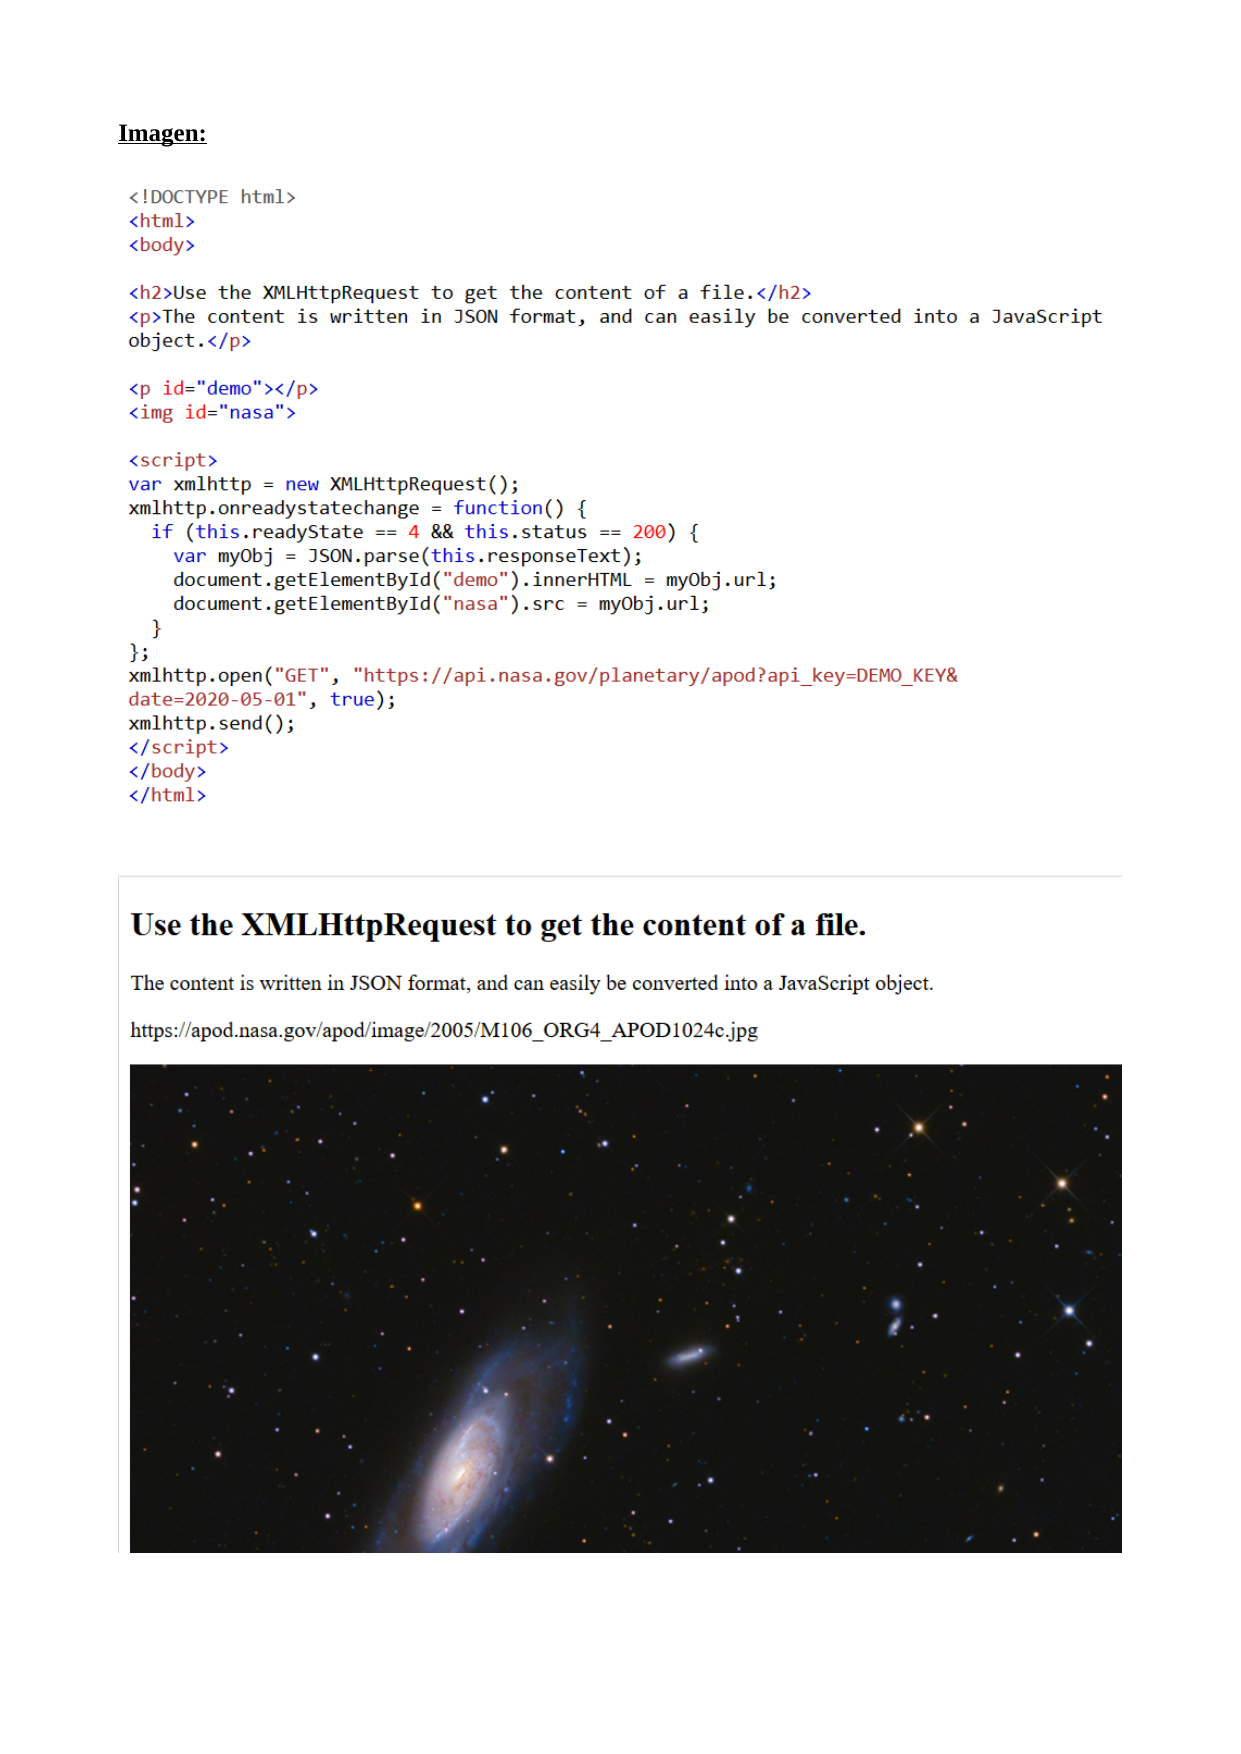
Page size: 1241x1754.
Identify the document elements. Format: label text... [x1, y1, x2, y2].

text Imagen: [118, 118, 1122, 147]
picture [118, 175, 1122, 847]
picture [118, 875, 1122, 1553]
